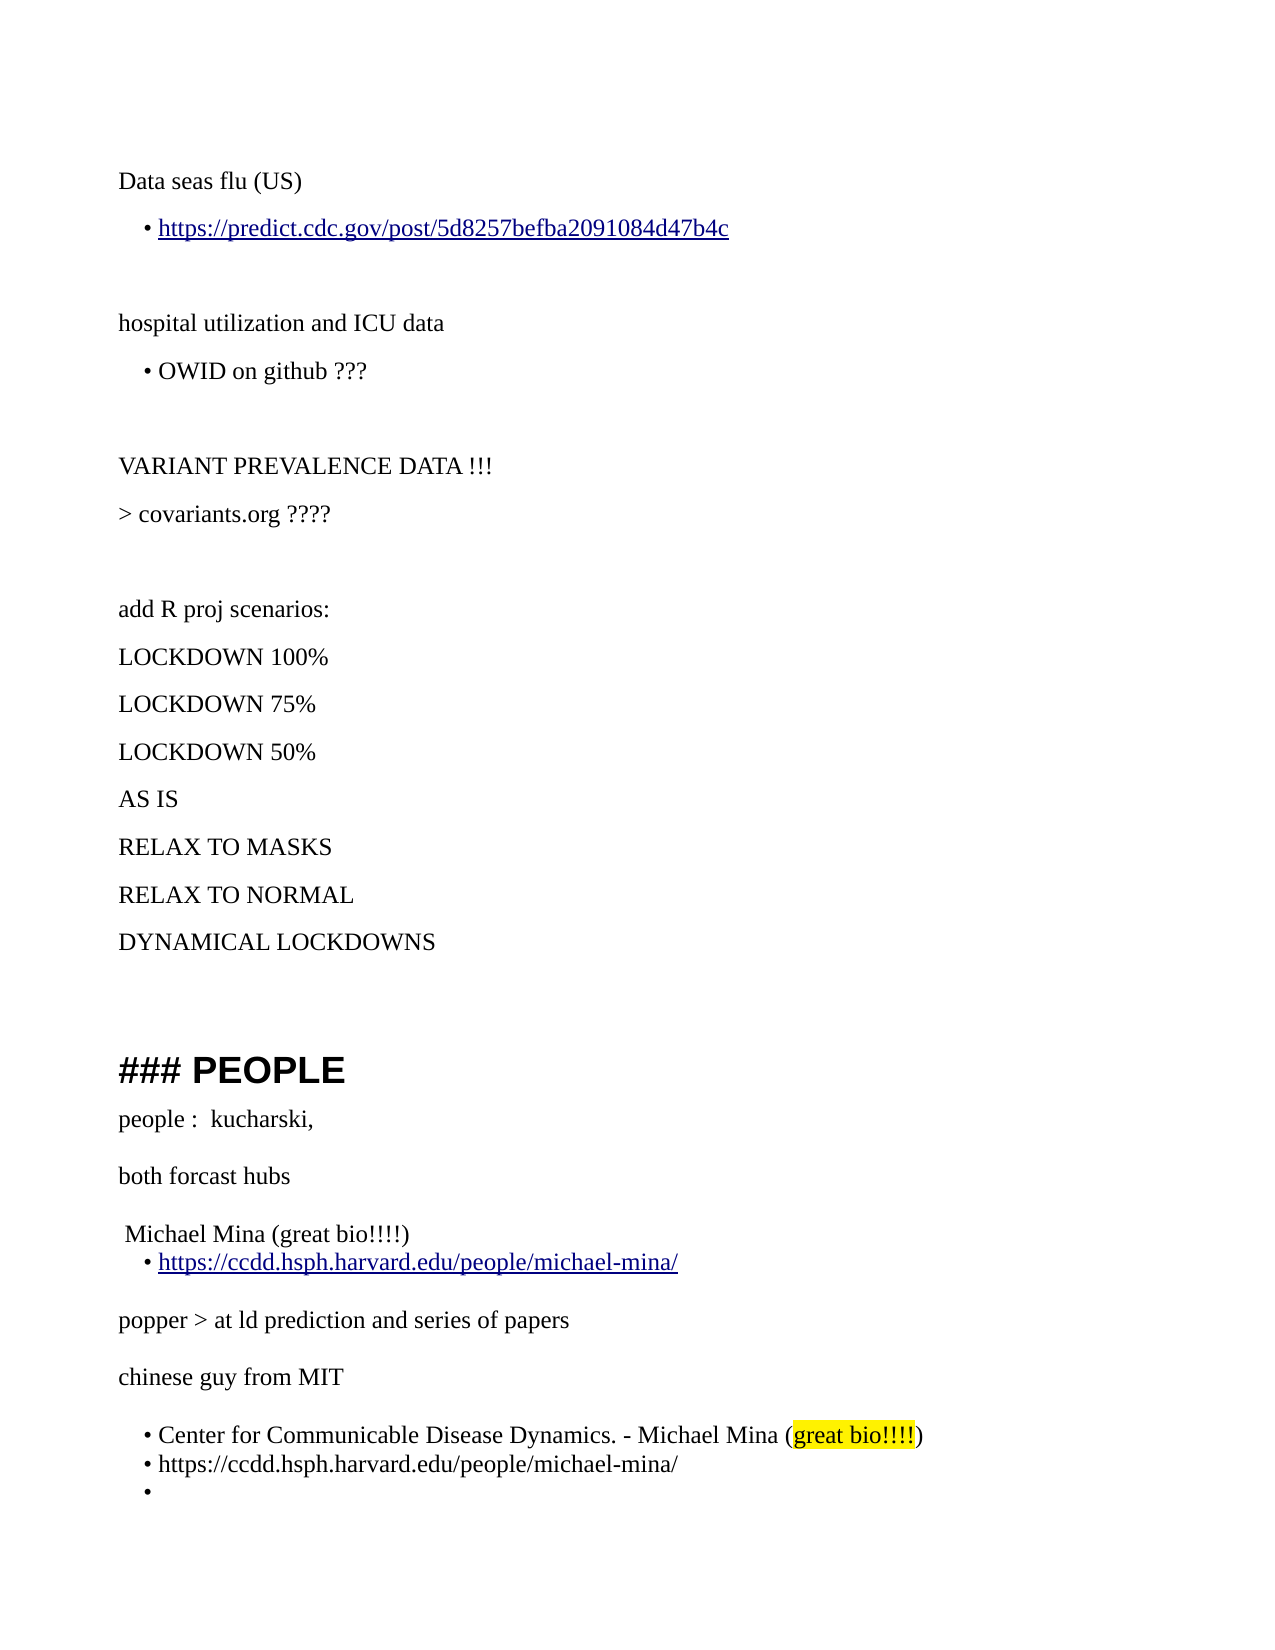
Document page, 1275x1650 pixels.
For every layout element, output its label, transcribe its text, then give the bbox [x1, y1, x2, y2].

text • https://predict.cdc.gov/post/5d8257befba2091084d47b4c [118, 213, 1157, 242]
text • https://ccdd.hsph.harvard.edu/people/michael-mina/ [118, 1247, 1157, 1276]
text RELAX TO MASKS [118, 832, 1157, 861]
text add R proj scenarios: [118, 594, 1157, 623]
text chinese guy from MIT [118, 1362, 1157, 1391]
text people : kucharski, [118, 1104, 1157, 1132]
text > covariants.org ???? [118, 499, 1157, 528]
text popper > at ld prediction and series of papers [118, 1305, 1157, 1334]
text DYNAMICAL LOCKDOWNS [118, 927, 1157, 956]
text both forcast hubs [118, 1161, 1157, 1190]
text RELAX TO NORMAL [118, 880, 1157, 908]
text • Center for Communicable Disease Dynamics. - Michael Mina (great bio!!!!) [118, 1420, 1157, 1449]
text Data seas flu (US) [118, 166, 1157, 194]
text LOCKDOWN 75% [118, 689, 1157, 718]
text hospital utilization and ICU data [118, 308, 1157, 337]
text • [118, 1477, 1157, 1506]
subtitle ### PEOPLE [118, 1048, 1157, 1091]
text LOCKDOWN 100% [118, 642, 1157, 671]
text • https://ccdd.hsph.harvard.edu/people/michael-mina/ [118, 1449, 1157, 1477]
text LOCKDOWN 50% [118, 737, 1157, 766]
text VARIANT PREVALENCE DATA !!! [118, 451, 1157, 480]
text • OWID on github ??? [118, 356, 1157, 385]
text AS IS [118, 784, 1157, 813]
text Michael Mina (great bio!!!!) [118, 1219, 1157, 1247]
